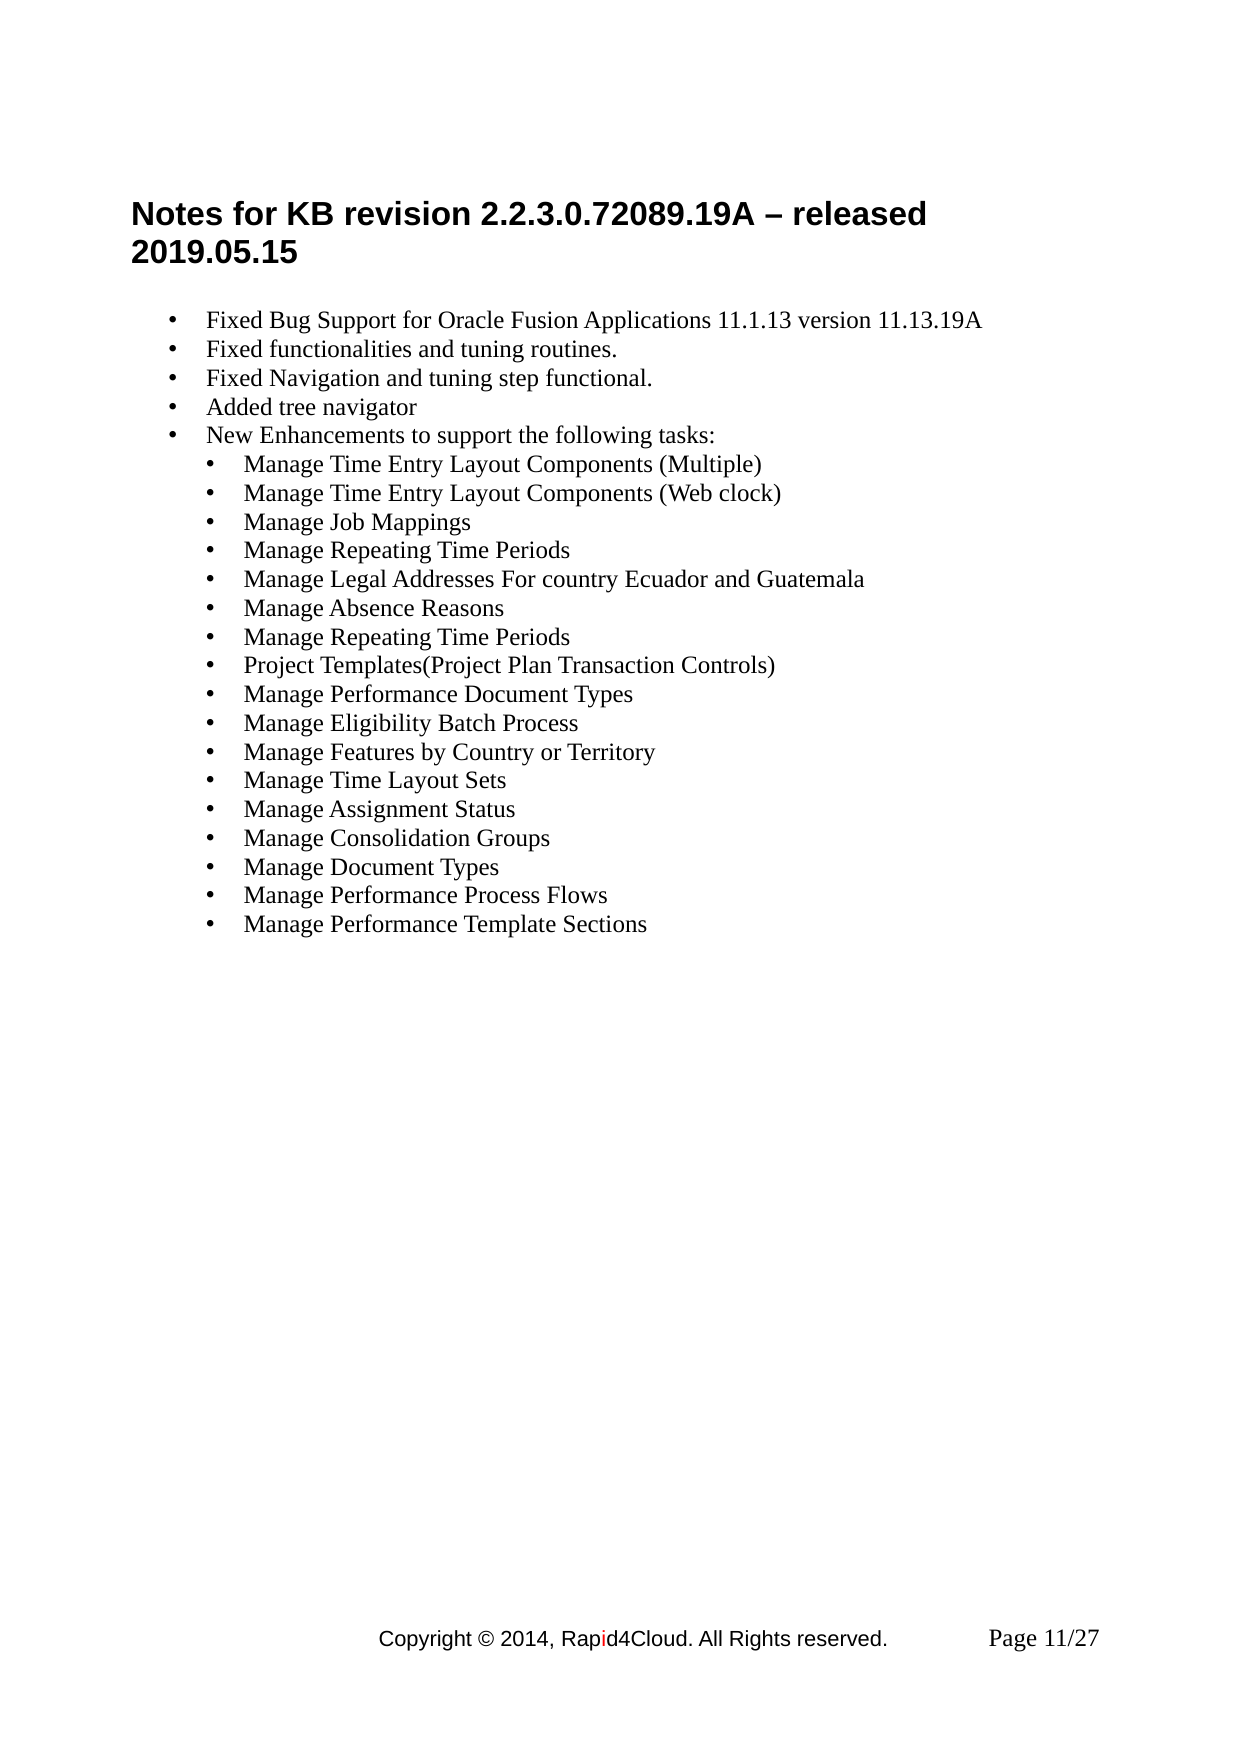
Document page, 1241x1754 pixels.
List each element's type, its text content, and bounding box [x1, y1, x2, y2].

list Manage Performance Document Types [206, 679, 1099, 708]
list Manage Performance Template Sections [206, 909, 1099, 938]
list Manage Features by Country or Territory [206, 737, 1099, 766]
list Manage Time Entry Layout Components (Web clock) [206, 478, 1099, 507]
list Manage Assignment Status [206, 794, 1099, 823]
list Manage Eligibility Batch Process [206, 708, 1099, 737]
list Manage Consolidation Groups [206, 823, 1099, 852]
list Added tree navigator [168, 392, 1099, 421]
list Manage Repeating Time Periods [206, 536, 1099, 564]
list Manage Job Mappings [206, 507, 1099, 536]
list Fixed Navigation and tuning step functional. [168, 363, 1099, 392]
list Manage Legal Addresses For country Ecuador and Guatemala [206, 564, 1099, 593]
list Manage Time Layout Sets [206, 766, 1099, 794]
list New Enhancements to support the following tasks: [168, 421, 1099, 449]
list Manage Repeating Time Periods [206, 622, 1099, 651]
list Manage Performance Process Flows [206, 881, 1099, 909]
list Project Templates(Project Plan Transaction Controls) [206, 651, 1099, 679]
list Manage Time Entry Layout Components (Multiple) [206, 449, 1099, 478]
list Fixed Bug Support for Oracle Fusion Applications 11.1.13 version 11.13.19A [168, 306, 1099, 334]
subtitle Notes for KB revision 2.2.3.0.72089.19A – released 2019.05.15 [131, 194, 1099, 271]
list Manage Document Types [206, 852, 1099, 881]
list Manage Absence Reasons [206, 593, 1099, 622]
list Fixed functionalities and tuning routines. [168, 334, 1099, 363]
